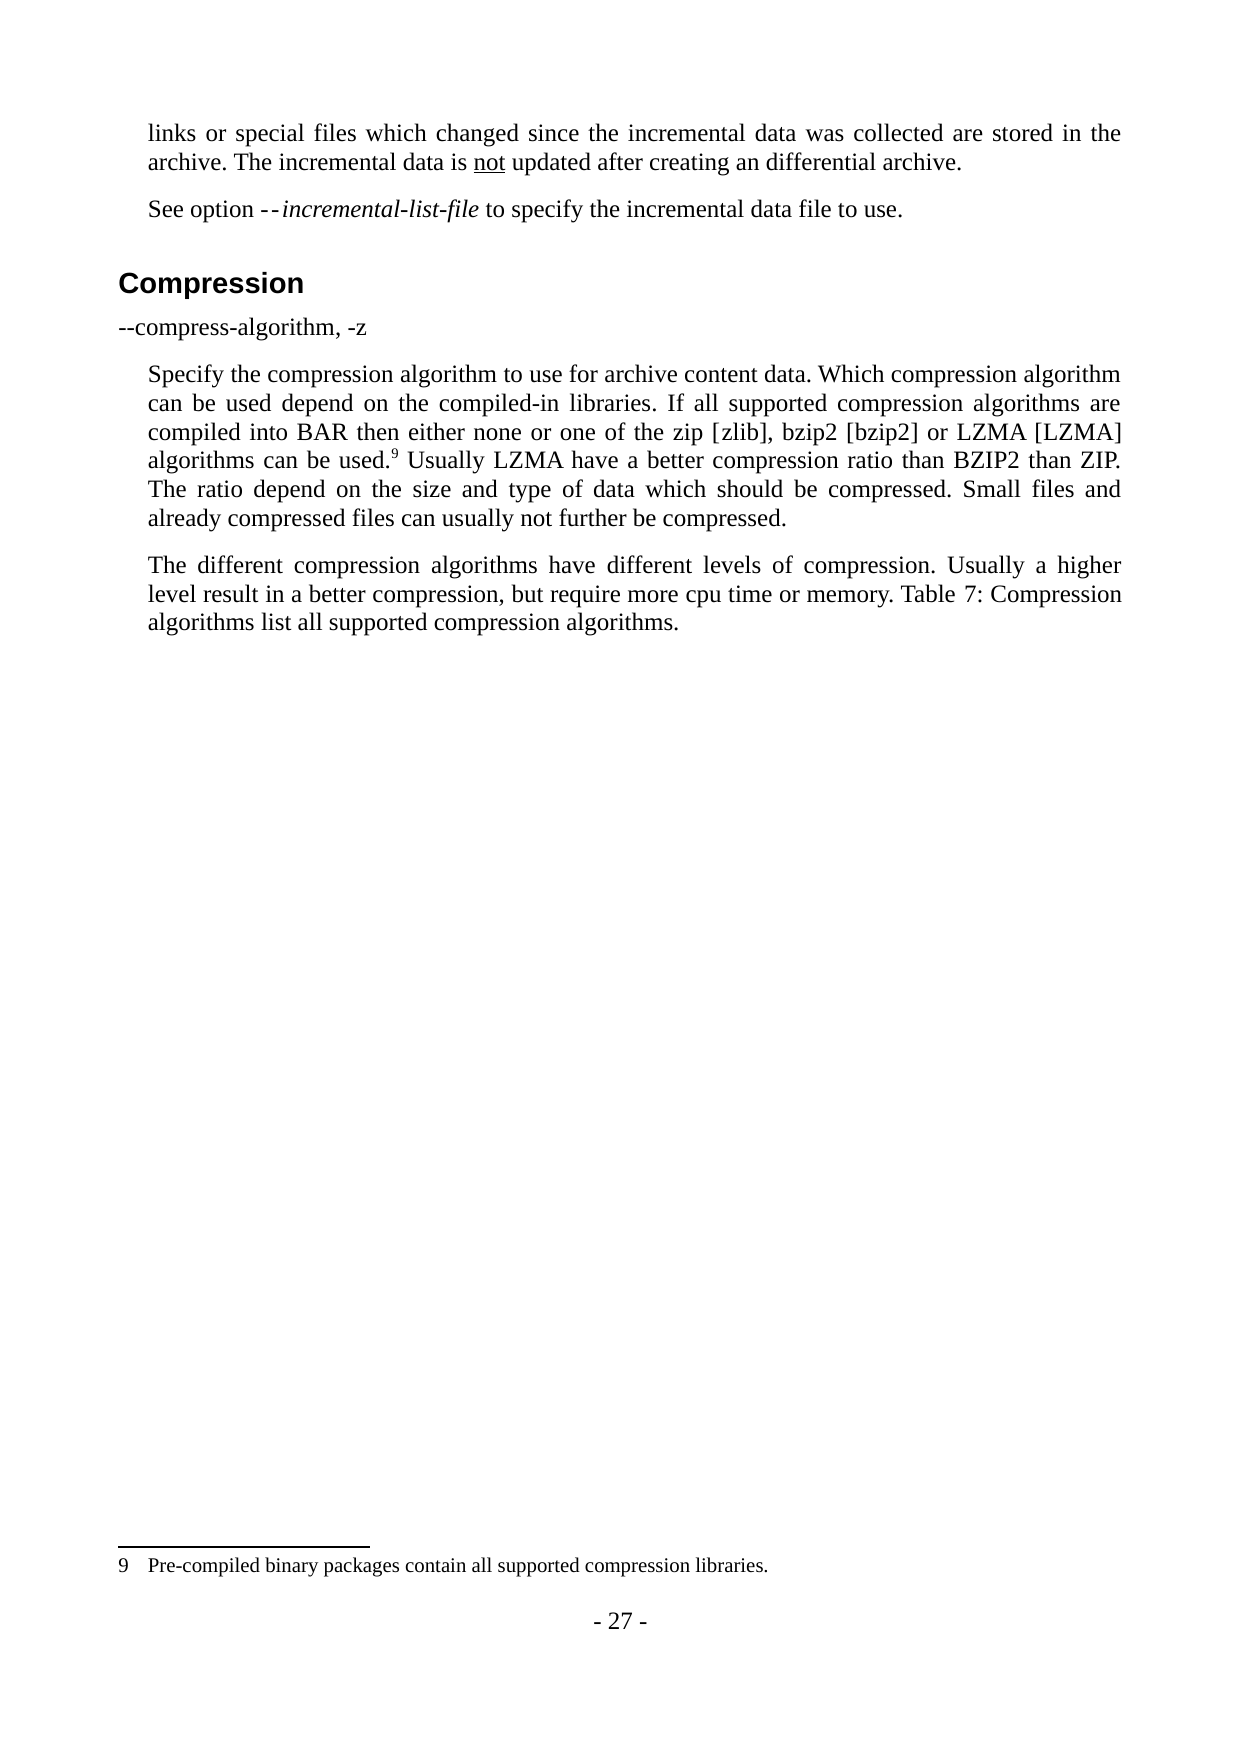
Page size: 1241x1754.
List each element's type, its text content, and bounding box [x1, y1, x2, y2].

subtitle Compression [118, 266, 1122, 299]
text Specify the compression algorithm to use for archive content data. Which compression algorithm can be used depend on the compiled-in libraries. If all supported compression algorithms are compiled into BAR then either none or one of the zip [zlib], bzip2 [bzip2] or LZMA [LZMA] algorithms can be used. Usually LZMA have a better compression ratio than BZIP2 than ZIP. The ratio depend on the size and type of data which should be compressed. Small files and already compressed files can usually not further be compressed. [148, 359, 1122, 532]
text See option ‑‑incremental-list-file to specify the incremental data file to use. [148, 194, 1122, 223]
text The different compression algorithms have different levels of compression. Usually a higher level result in a better compression, but require more cpu time or memory. Table 7: Compression algorithms list all supported compression algorithms. [148, 550, 1122, 636]
title --compress-algorithm, -z [118, 312, 1122, 341]
text links or special files which changed since the incremental data was collected are stored in the archive. The incremental data is not updated after creating an differential archive. [148, 118, 1122, 176]
text Pre-compiled binary packages contain all supported compression libraries. [118, 1553, 1122, 1577]
